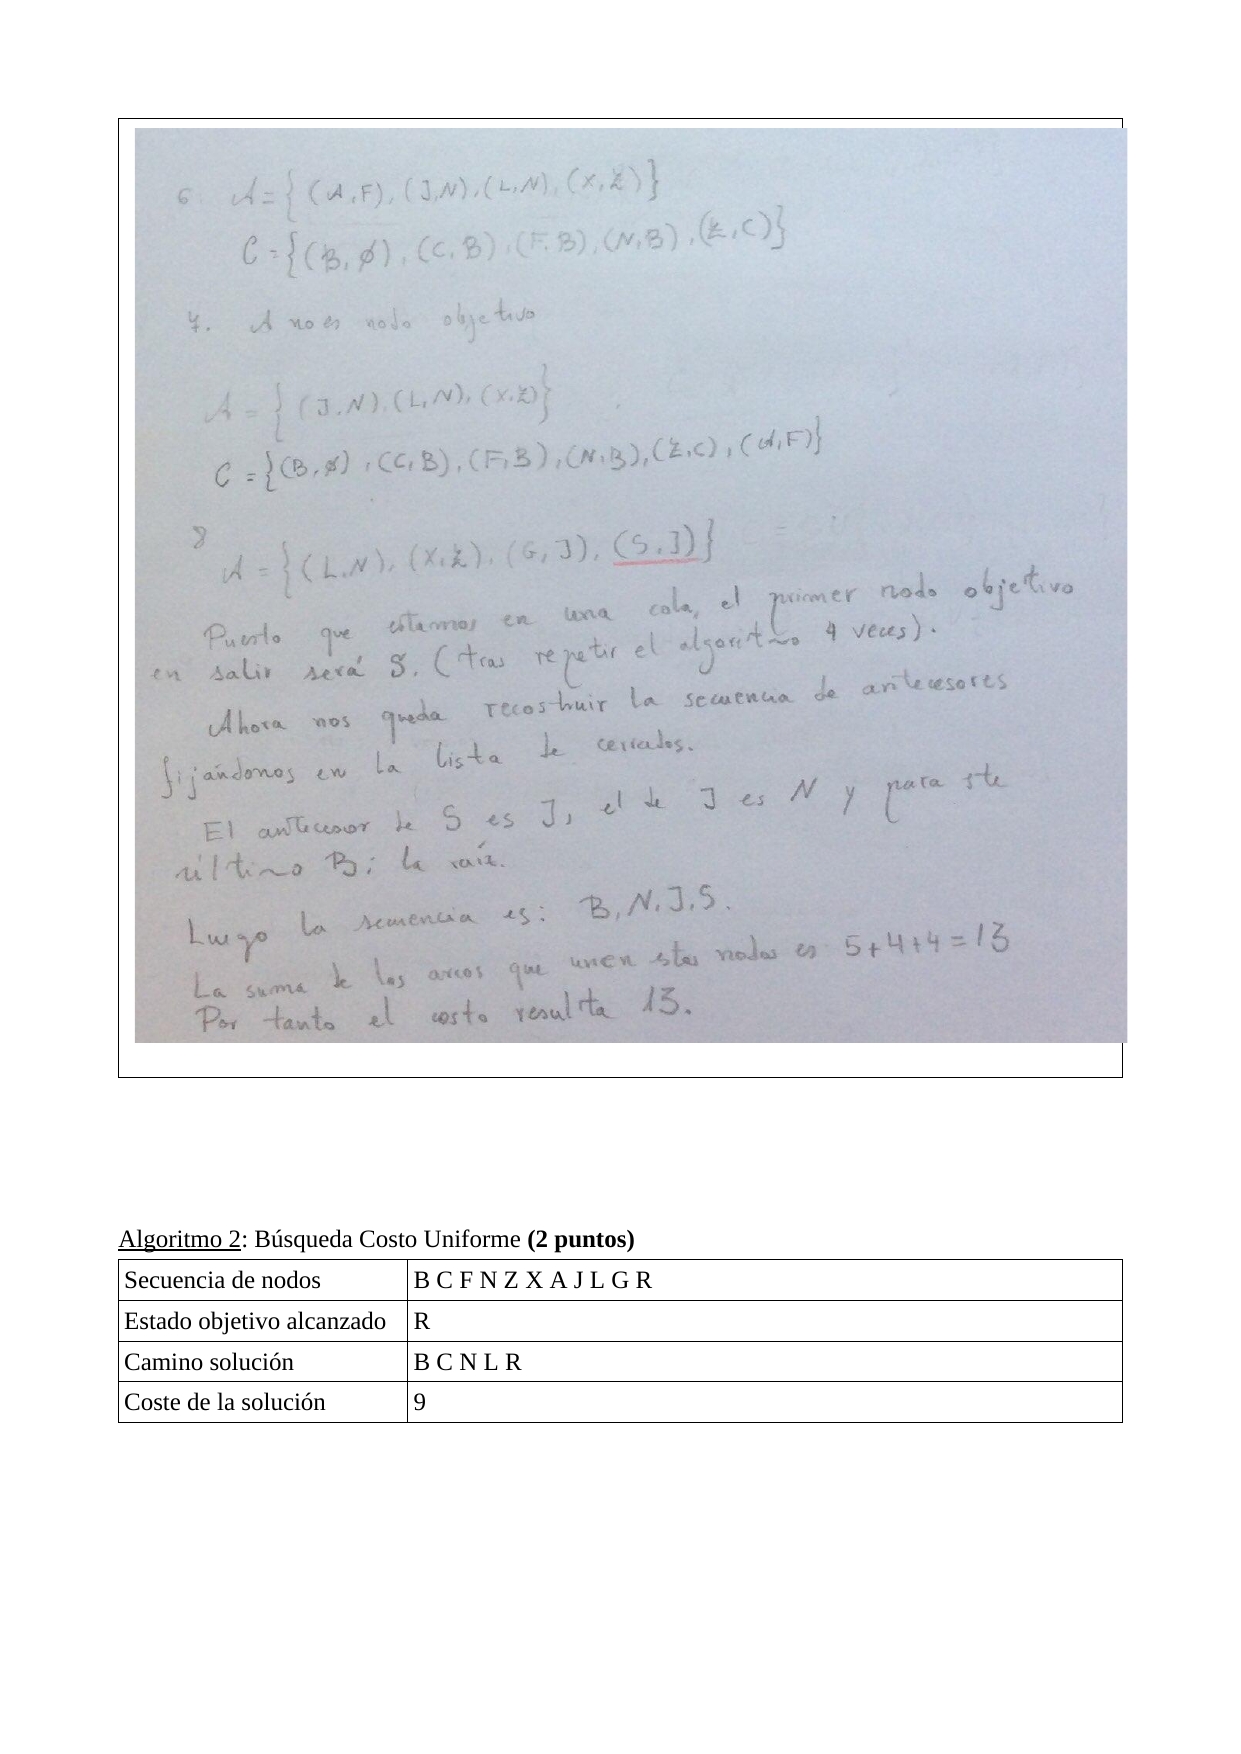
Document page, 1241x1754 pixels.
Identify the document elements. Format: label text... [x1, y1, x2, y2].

picture [134, 128, 1128, 1043]
table_cell 9 [408, 1382, 1122, 1422]
table_header [119, 119, 1122, 1077]
table_header B C F N Z X A J L G R [408, 1260, 1122, 1300]
text Algoritmo 2: Búsqueda Costo Uniforme (2 puntos) [118, 1224, 1122, 1253]
table_header Secuencia de nodos [119, 1260, 407, 1300]
table_cell Camino solución [119, 1342, 407, 1381]
table_cell R [408, 1301, 1122, 1341]
table_cell Estado objetivo alcanzado [119, 1301, 407, 1341]
table_cell Coste de la solución [119, 1382, 407, 1422]
table_cell B C N L R [408, 1342, 1122, 1381]
